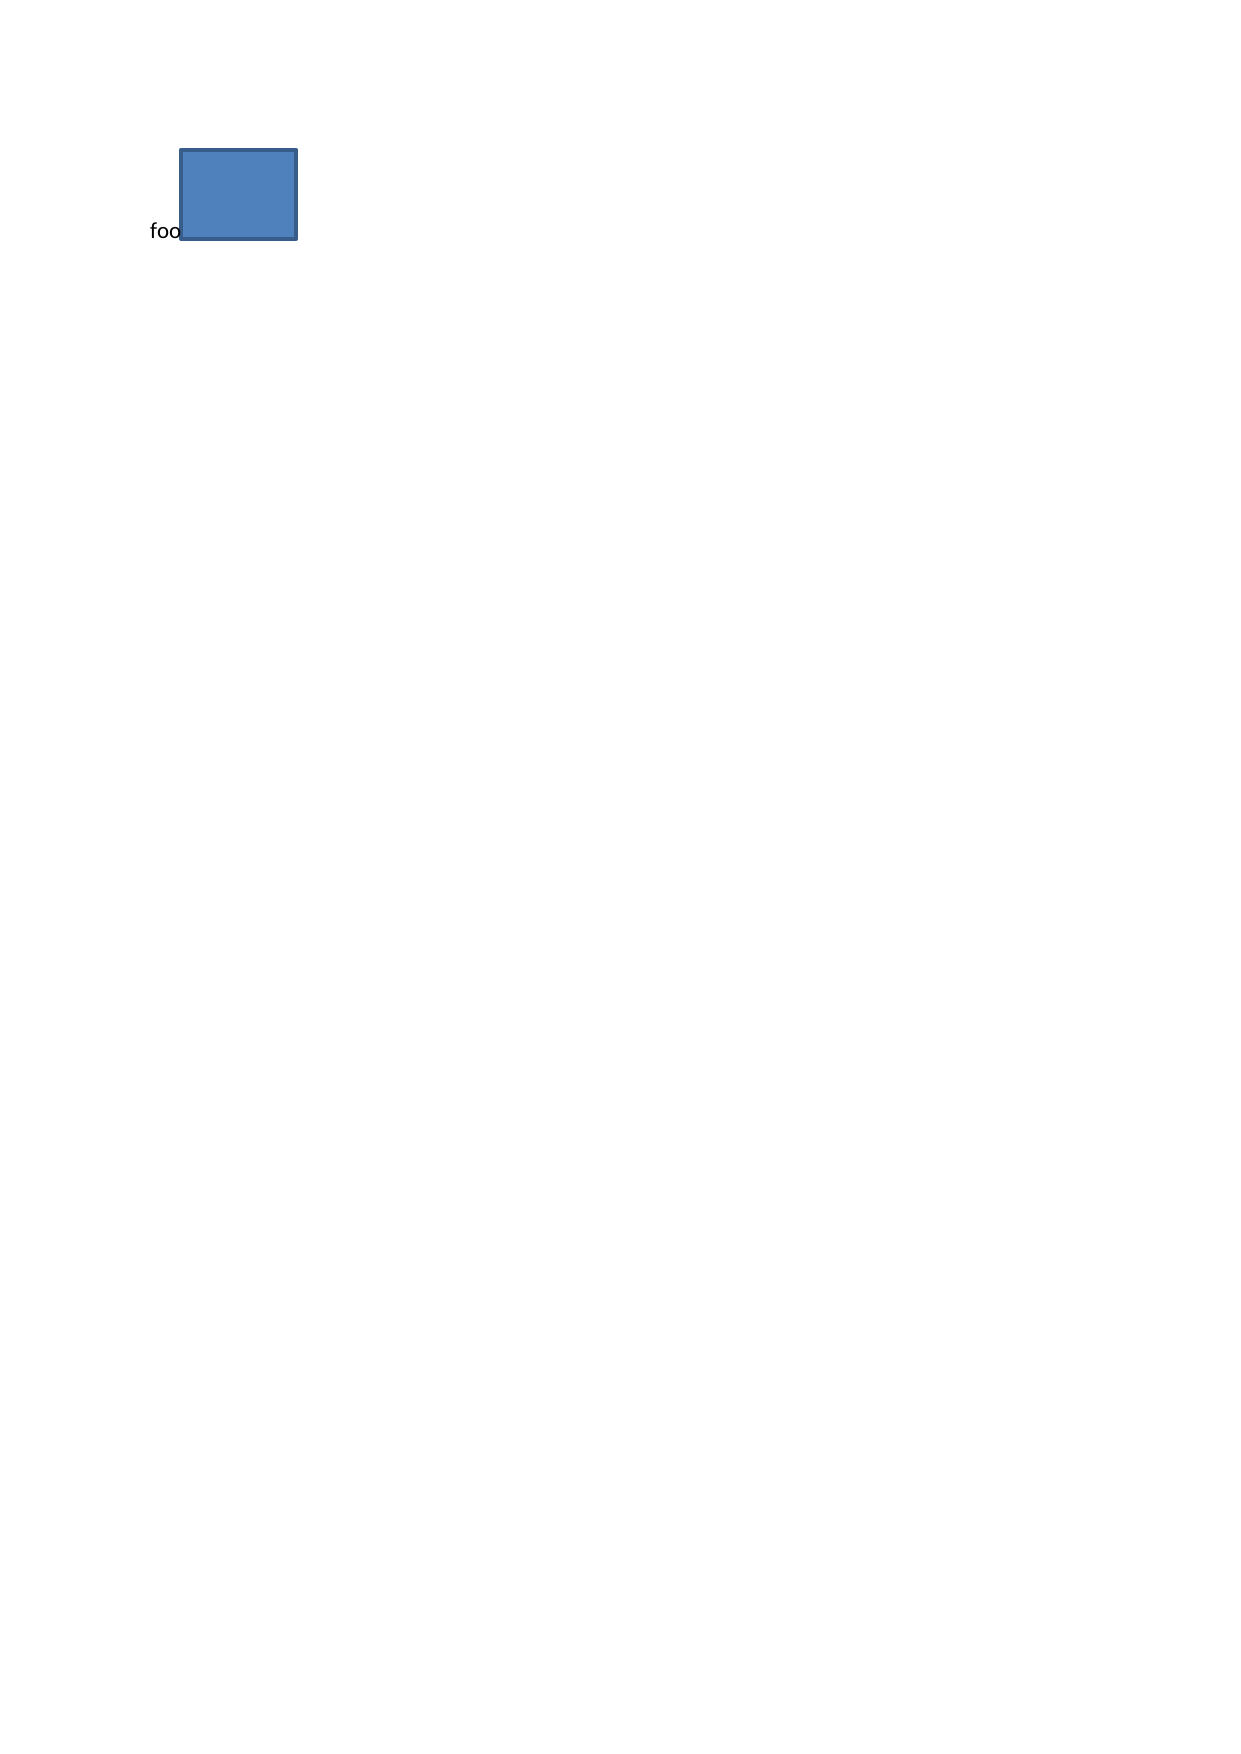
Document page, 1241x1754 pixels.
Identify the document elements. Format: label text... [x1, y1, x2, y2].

text foo [150, 150, 1090, 245]
